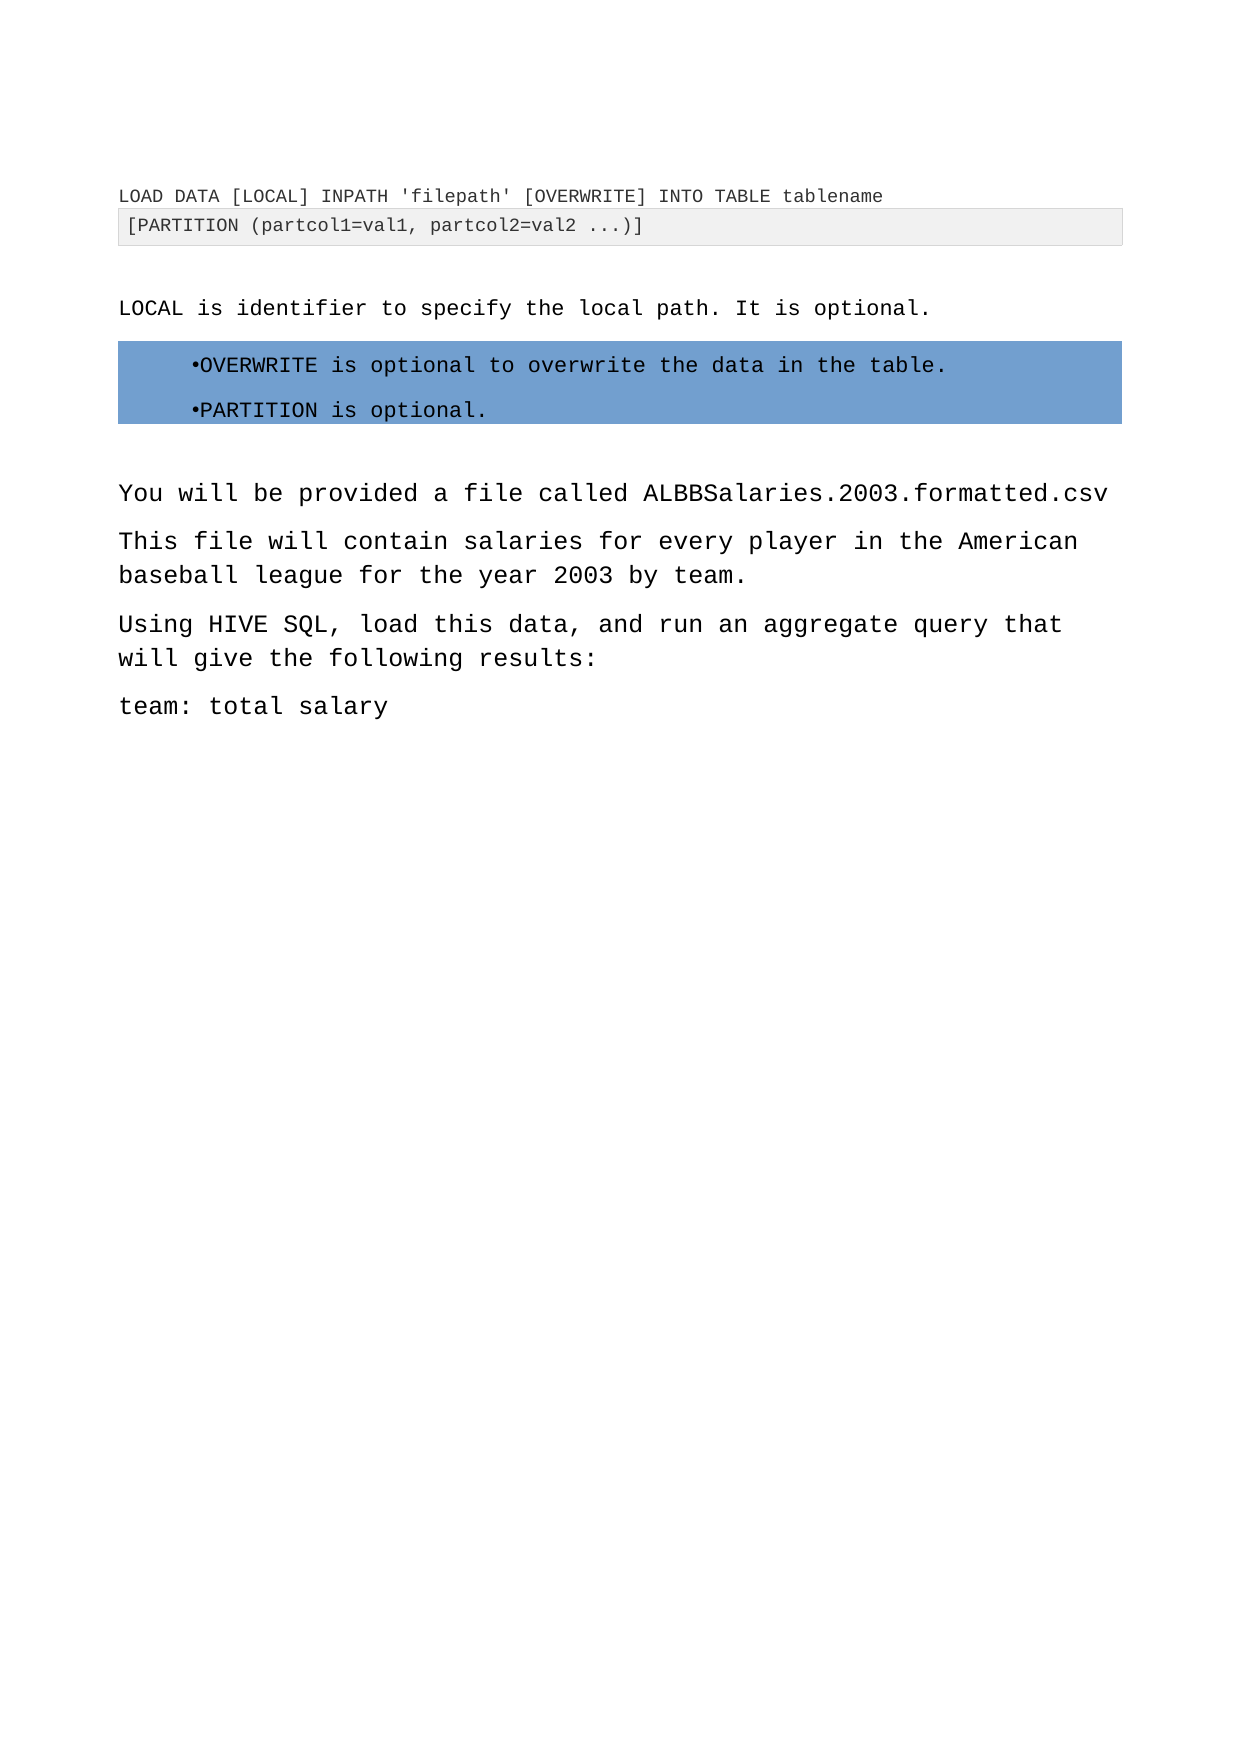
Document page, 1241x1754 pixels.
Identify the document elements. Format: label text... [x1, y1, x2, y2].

text LOCAL is identifier to specify the local path. It is optional. [118, 297, 1122, 322]
text team: total salary [118, 694, 1122, 722]
text This file will contain salaries for every player in the American baseball league for the year 2003 by team. [118, 529, 1122, 591]
list PARTITION is optional. [118, 386, 1122, 424]
text You will be provided a file called ALBBSalaries.2003.formatted.csv [118, 480, 1122, 509]
text LOAD DATA [LOCAL] INPATH 'filepath' [OVERWRITE] INTO TABLE tablename [118, 170, 1122, 208]
text [PARTITION (partcol1=val1, partcol2=val2 ...)] [119, 209, 1122, 245]
text Using HIVE SQL, load this data, and run an aggregate query that will give the following results: [118, 611, 1122, 674]
list OVERWRITE is optional to overwrite the data in the table. [118, 341, 1122, 379]
